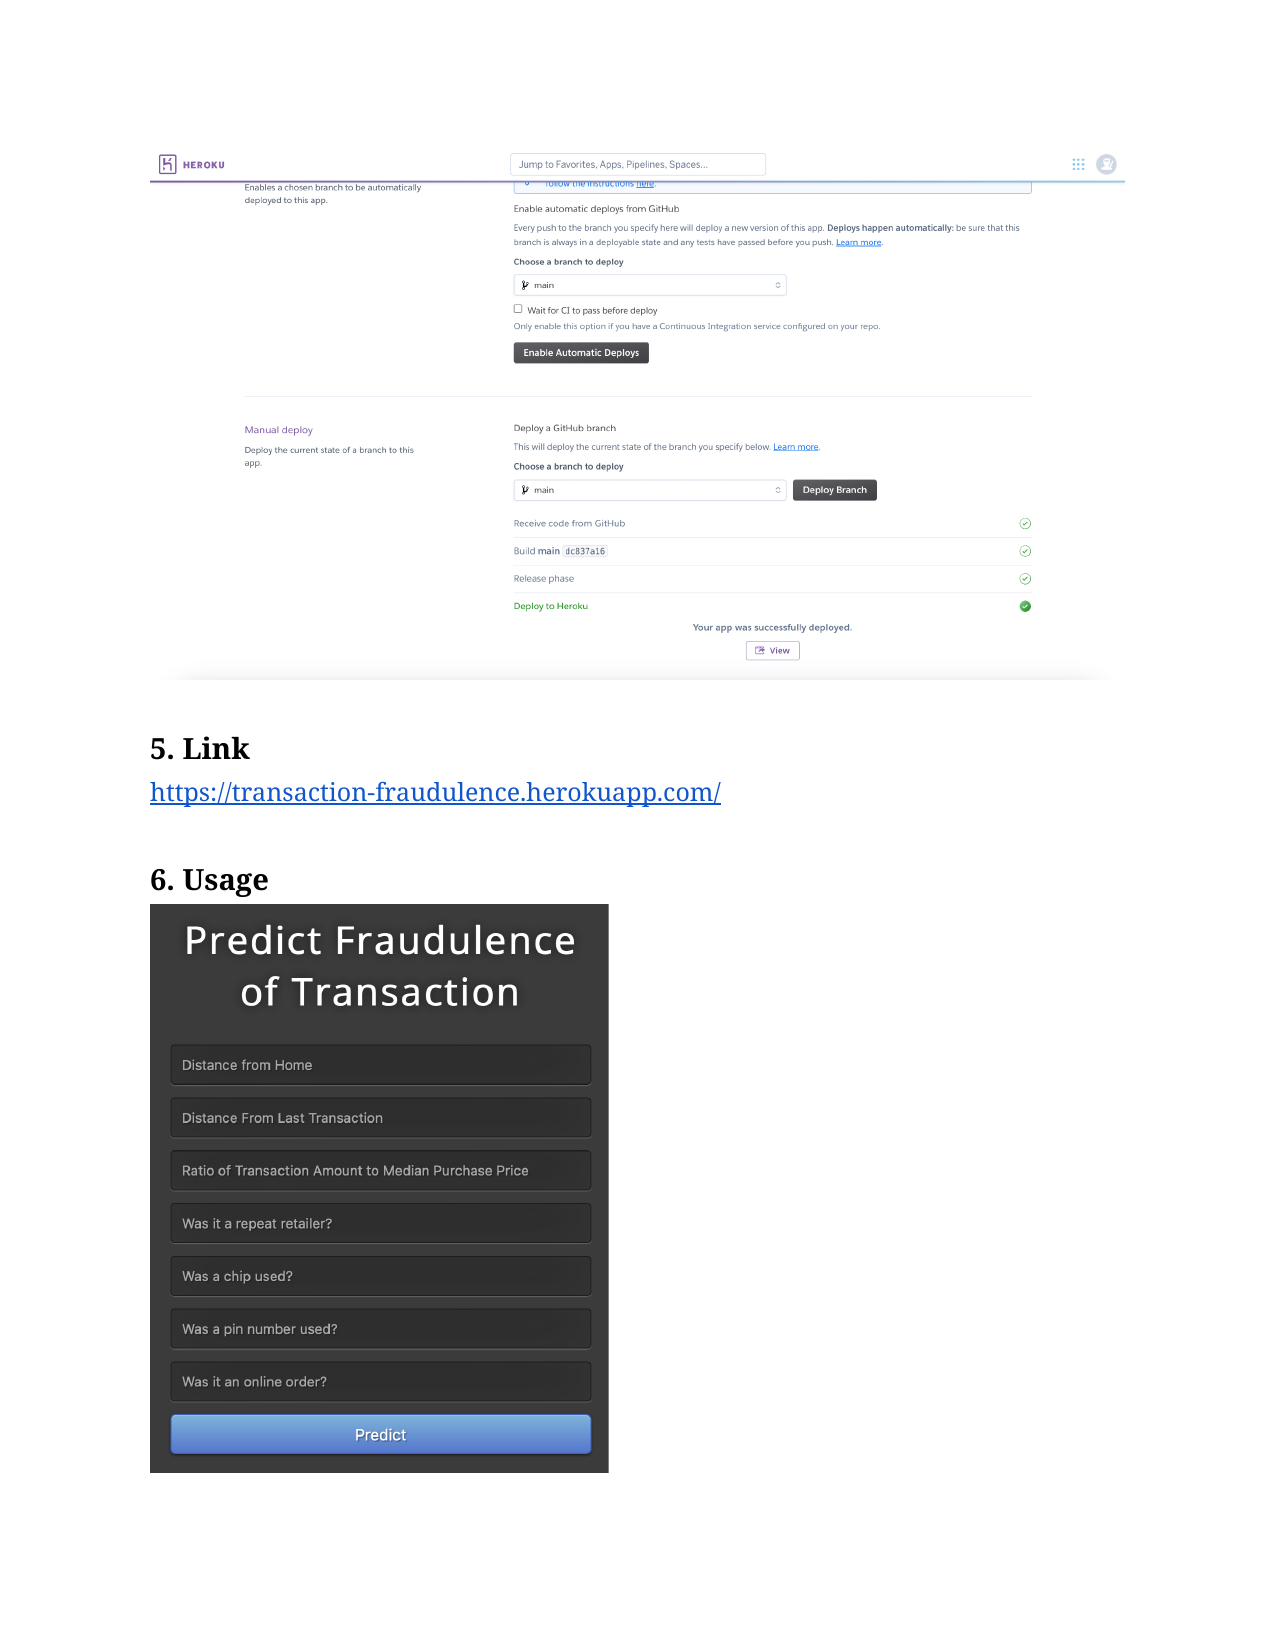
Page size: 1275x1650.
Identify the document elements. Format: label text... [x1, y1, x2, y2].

text 5. Link [150, 729, 1125, 768]
picture [150, 150, 1125, 680]
text https://transaction-fraudulence.herokuapp.com/ [150, 774, 1125, 808]
picture [150, 904, 609, 1473]
text 6. Usage [150, 859, 1125, 899]
